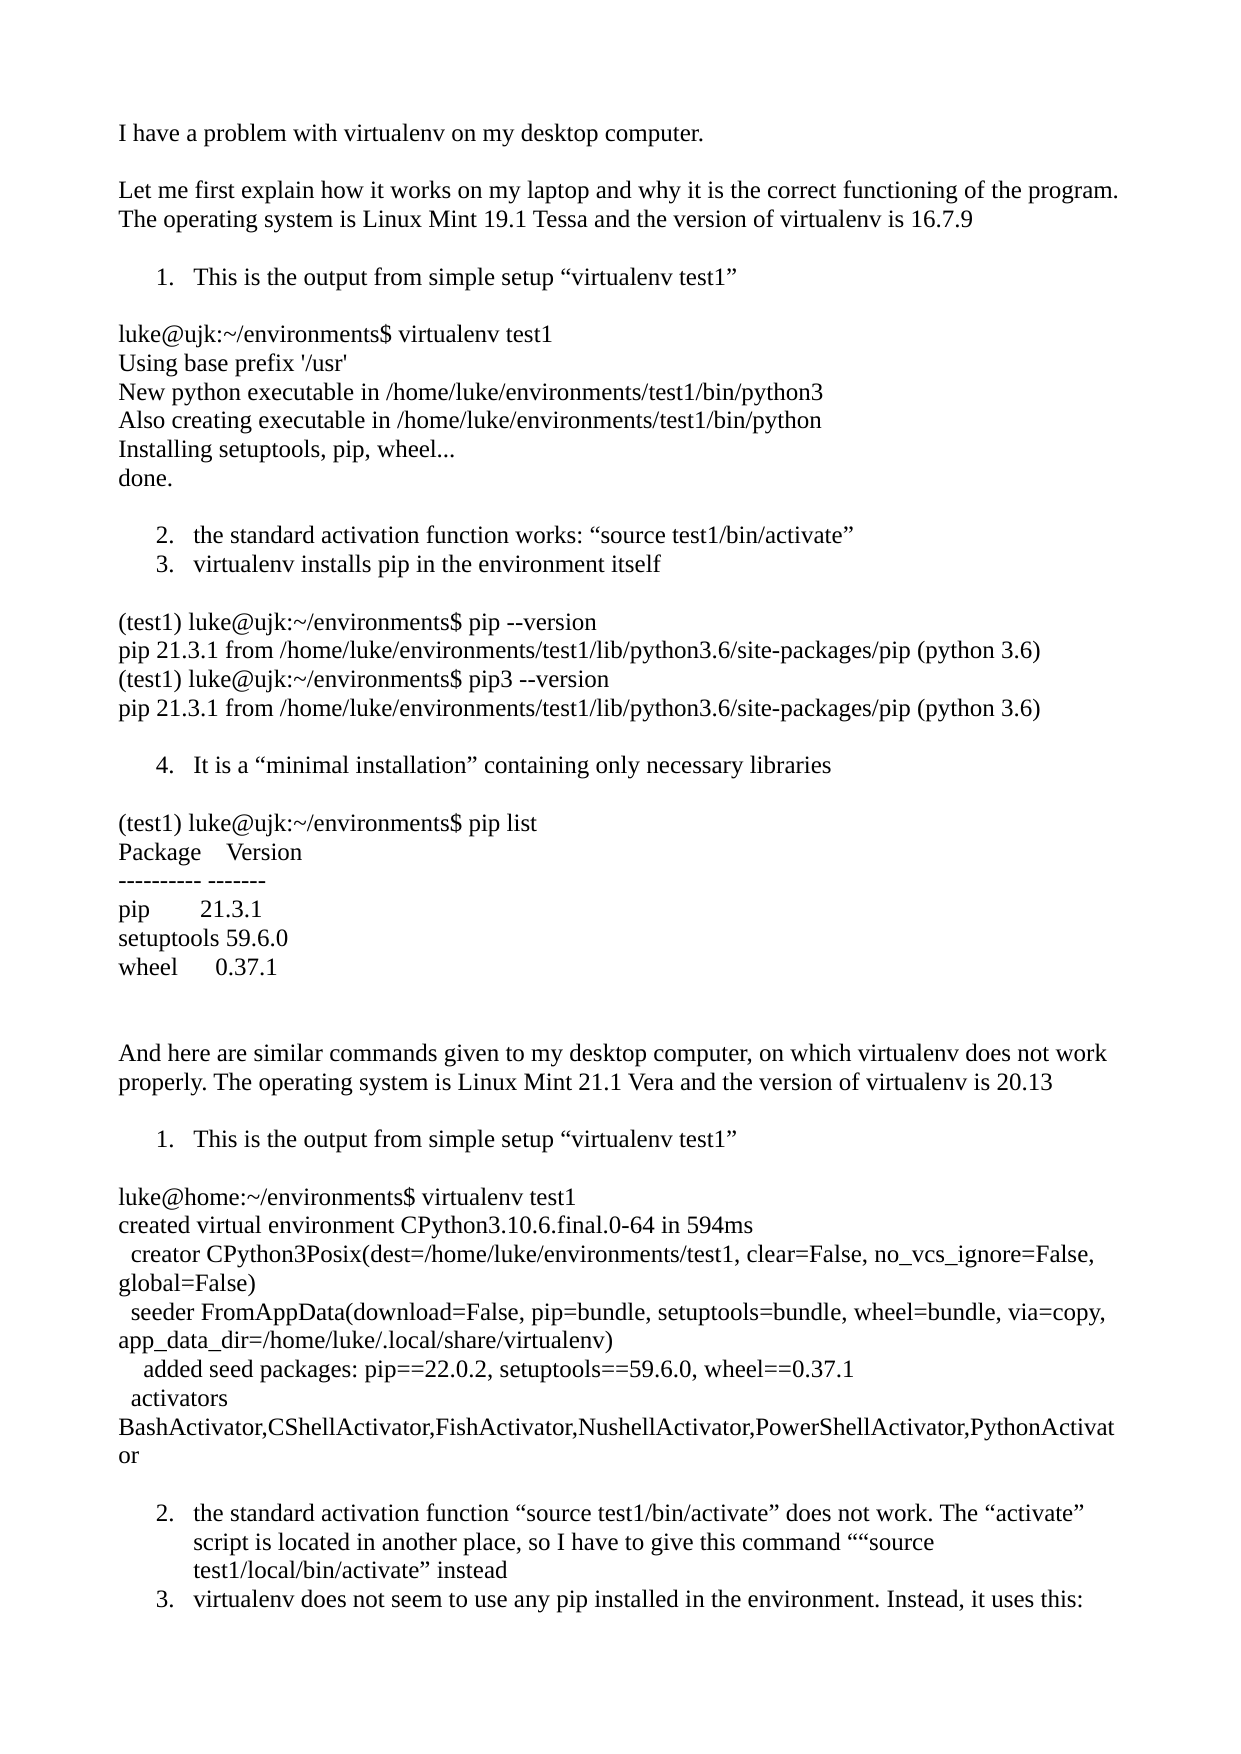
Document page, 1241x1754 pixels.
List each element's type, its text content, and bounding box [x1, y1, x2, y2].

text done. [118, 463, 1122, 492]
text And here are similar commands given to my desktop computer, on which virtualenv does not work properly. The operating system is Linux Mint 21.1 Vera and the version of virtualenv is 20.13 [118, 1038, 1122, 1096]
text luke@home:~/environments$ virtualenv test1 [118, 1182, 1122, 1211]
list It is a “minimal installation” containing only necessary libraries [156, 751, 1122, 779]
list This is the output from simple setup “virtualenv test1” [156, 1124, 1122, 1153]
text pip 21.3.1 [118, 894, 1122, 923]
text New python executable in /home/luke/environments/test1/bin/python3 [118, 377, 1122, 406]
list the standard activation function works: “source test1/bin/activate” [156, 521, 1122, 549]
text creator CPython3Posix(dest=/home/luke/environments/test1, clear=False, no_vcs_ignore=False, global=False) [118, 1239, 1122, 1297]
text Package Version [118, 837, 1122, 866]
text (test1) luke@ujk:~/environments$ pip --version [118, 607, 1122, 636]
text I have a problem with virtualenv on my desktop computer. [118, 118, 1122, 147]
list This is the output from simple setup “virtualenv test1” [156, 262, 1122, 291]
text luke@ujk:~/environments$ virtualenv test1 [118, 319, 1122, 348]
text setuptools 59.6.0 [118, 923, 1122, 952]
text ---------- ------- [118, 866, 1122, 894]
list virtualenv does not seem to use any pip installed in the environment. Instead, it uses this: [156, 1584, 1122, 1613]
text Also creating executable in /home/luke/environments/test1/bin/python [118, 406, 1122, 434]
text (test1) luke@ujk:~/environments$ pip3 --version [118, 664, 1122, 693]
text Using base prefix '/usr' [118, 348, 1122, 377]
list virtualenv installs pip in the environment itself [156, 549, 1122, 578]
text Let me first explain how it works on my laptop and why it is the correct functioning of the program. The operating system is Linux Mint 19.1 Tessa and the version of virtualenv is 16.7.9 [118, 176, 1122, 233]
text seeder FromAppData(download=False, pip=bundle, setuptools=bundle, wheel=bundle, via=copy, app_data_dir=/home/luke/.local/share/virtualenv) [118, 1297, 1122, 1354]
text created virtual environment CPython3.10.6.final.0-64 in 594ms [118, 1211, 1122, 1239]
text added seed packages: pip==22.0.2, setuptools==59.6.0, wheel==0.37.1 [118, 1354, 1122, 1383]
text Installing setuptools, pip, wheel... [118, 434, 1122, 463]
list the standard activation function “source test1/bin/activate” does not work. The “activate” script is located in another place, so I have to give this command ““source test1/local/bin/activate” instead [156, 1498, 1122, 1584]
text (test1) luke@ujk:~/environments$ pip list [118, 808, 1122, 837]
text pip 21.3.1 from /home/luke/environments/test1/lib/python3.6/site-packages/pip (python 3.6) [118, 693, 1122, 722]
text pip 21.3.1 from /home/luke/environments/test1/lib/python3.6/site-packages/pip (python 3.6) [118, 636, 1122, 664]
text activators BashActivator,CShellActivator,FishActivator,NushellActivator,PowerShellActivator,PythonActivator [118, 1383, 1122, 1469]
text wheel 0.37.1 [118, 952, 1122, 981]
